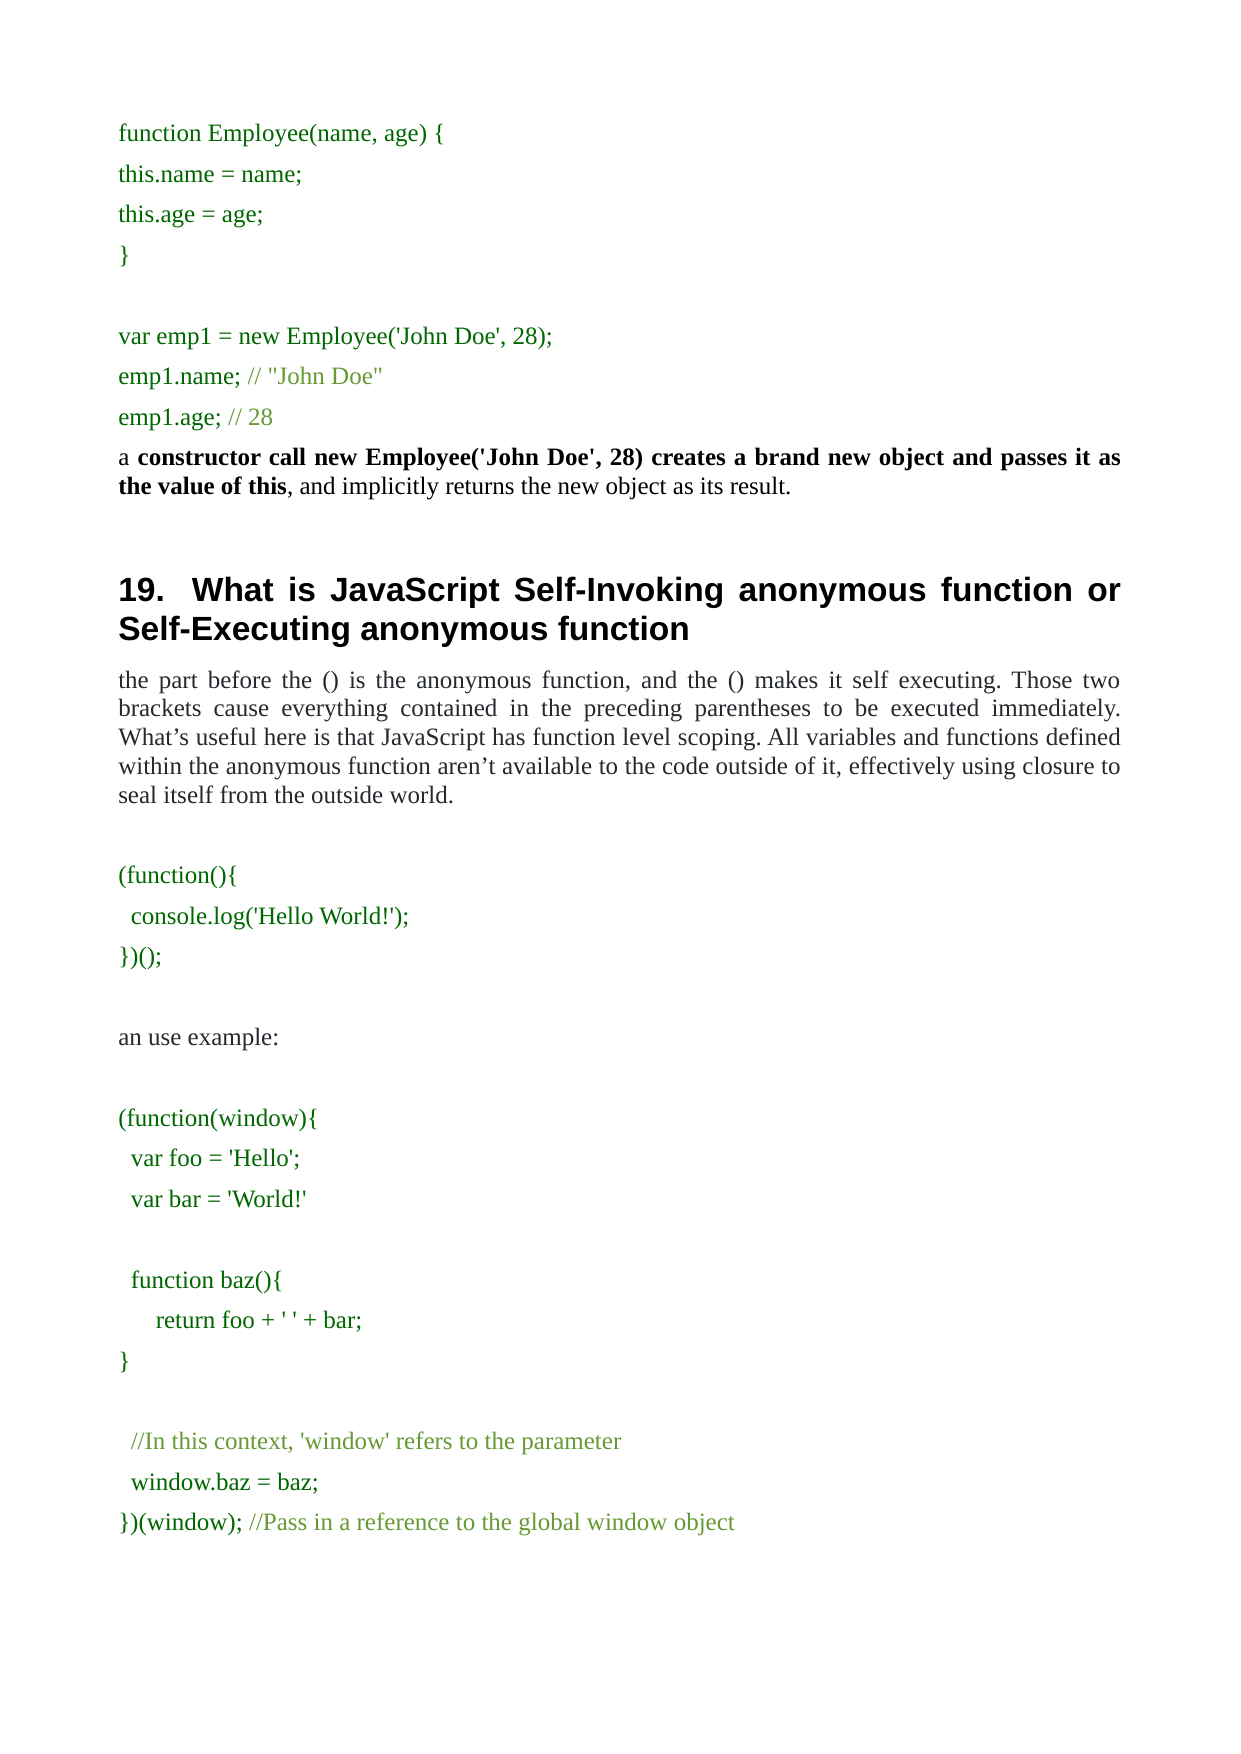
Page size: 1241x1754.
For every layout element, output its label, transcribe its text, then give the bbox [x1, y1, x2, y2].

text function Employee(name, age) { [118, 118, 1122, 147]
text var emp1 = new Employee('John Doe', 28); [118, 321, 1122, 349]
text this.age = age; [118, 199, 1122, 228]
text //In this context, 'window' refers to the parameter [118, 1426, 1122, 1455]
text emp1.name; // "John Doe" [118, 361, 1122, 390]
text an use example: [118, 1022, 1122, 1051]
text emp1.age; // 28 [118, 402, 1122, 431]
text return foo + ' ' + bar; [118, 1305, 1122, 1334]
text } [118, 240, 1122, 268]
text var bar = 'World!' [118, 1184, 1122, 1212]
text this.name = name; [118, 159, 1122, 187]
text var foo = 'Hello'; [118, 1143, 1122, 1172]
text a constructor call new Employee('John Doe', 28) creates a brand new object and passes it as the value of this, and implicitly returns the new object as its result. [118, 442, 1122, 500]
text the part before the () is the anonymous function, and the () makes it self executing. Those two brackets cause everything contained in the preceding parentheses to be executed immediately. What’s useful here is that JavaScript has function level scoping. All variables and functions defined within the anonymous function aren’t available to the code outside of it, effectively using closure to seal itself from the outside world. [118, 665, 1122, 808]
subtitle What is JavaScript Self-Invoking anonymous function or Self-Executing anonymous function [118, 570, 1122, 647]
text console.log('Hello World!'); [118, 901, 1122, 930]
text })(); [118, 941, 1122, 970]
text })(window); //Pass in a reference to the global window object [118, 1507, 1122, 1536]
text } [118, 1346, 1122, 1374]
text (function(){ [118, 860, 1122, 889]
text window.baz = baz; [118, 1467, 1122, 1496]
text (function(window){ [118, 1103, 1122, 1131]
text function baz(){ [118, 1265, 1122, 1293]
